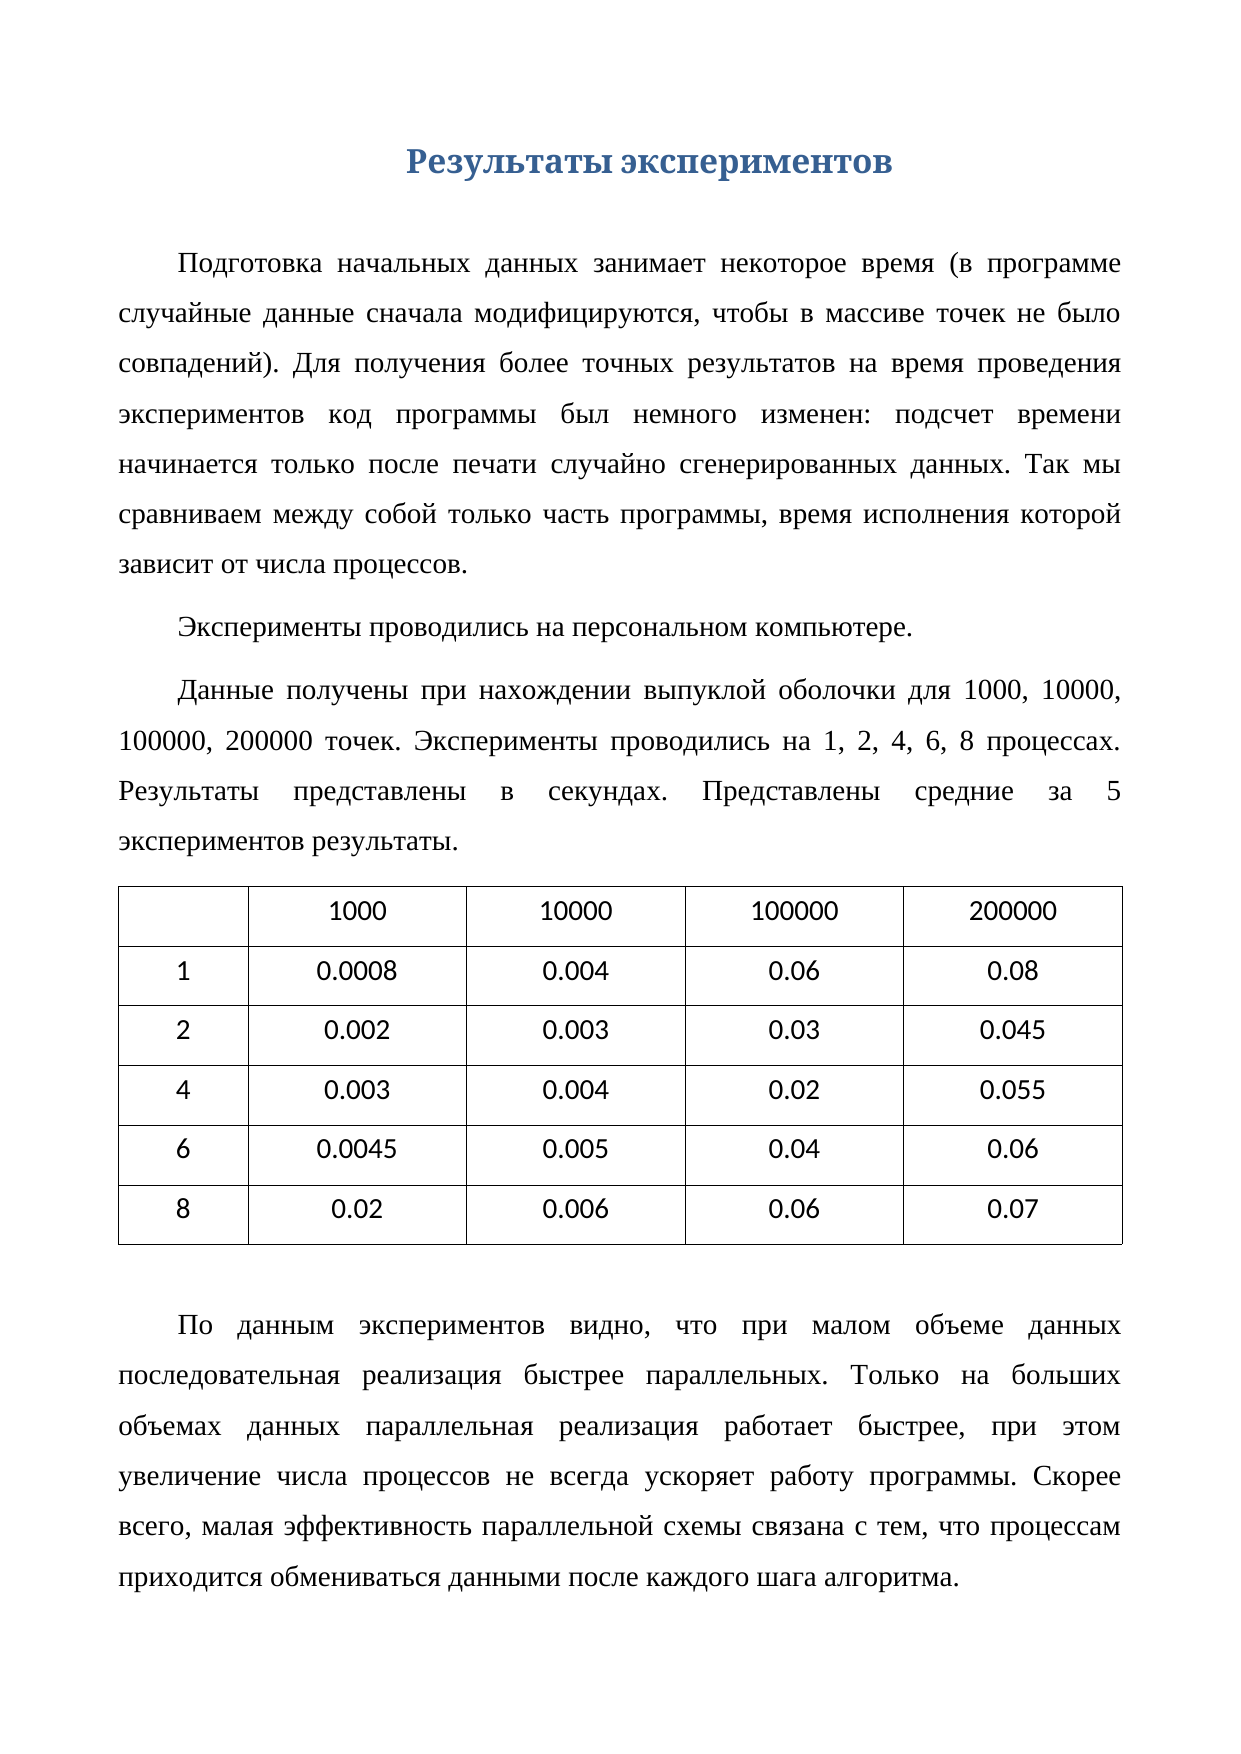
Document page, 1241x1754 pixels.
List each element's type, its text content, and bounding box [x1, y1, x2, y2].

table_cell 0.03 [686, 1006, 903, 1065]
text По данным экспериментов видно, что при малом объеме данных последовательная реализация быстрее параллельных. Только на больших объемах данных параллельная реализация работает быстрее, при этом увеличение числа процессов не всегда ускоряет работу программы. Скорее всего, малая эффективность параллельной схемы связана с тем, что процессам приходится обмениваться данными после каждого шага алгоритма. [118, 1307, 1122, 1592]
table_cell 0.003 [249, 1066, 466, 1125]
table_header 10000 [467, 887, 685, 946]
table_cell 0.055 [904, 1066, 1122, 1125]
table_cell 0.005 [467, 1126, 685, 1184]
table_cell 2 [119, 1006, 248, 1065]
table_cell 4 [119, 1066, 248, 1125]
table_cell 6 [119, 1126, 248, 1184]
table_header 100000 [686, 887, 903, 946]
table_cell 0.02 [686, 1066, 903, 1125]
table_cell 1 [119, 947, 248, 1005]
table_header [119, 887, 248, 946]
table_cell 0.08 [904, 947, 1122, 1005]
table_cell 0.07 [904, 1186, 1122, 1244]
table_cell 0.045 [904, 1006, 1122, 1065]
table_header 200000 [904, 887, 1122, 946]
text Подготовка начальных данных занимает некоторое время (в программе случайные данные сначала модифицируются, чтобы в массиве точек не было совпадений). Для получения более точных результатов на время проведения экспериментов код программы был немного изменен: подсчет времени начинается только после печати случайно сгенерированных данных. Так мы сравниваем между собой только часть программы, время исполнения которой зависит от числа процессов. [118, 245, 1122, 580]
table_cell 0.06 [686, 1186, 903, 1244]
table_cell 0.06 [904, 1126, 1122, 1184]
table_cell 0.02 [249, 1186, 466, 1244]
table_cell 0.003 [467, 1006, 685, 1065]
table_cell 0.0008 [249, 947, 466, 1005]
table_cell 0.006 [467, 1186, 685, 1244]
table_cell 0.004 [467, 1066, 685, 1125]
table_cell 0.04 [686, 1126, 903, 1184]
text Эксперименты проводились на персональном компьютере. [118, 609, 1122, 643]
table_cell 0.004 [467, 947, 685, 1005]
table_cell 8 [119, 1186, 248, 1244]
table_header 1000 [249, 887, 466, 946]
text Данные получены при нахождении выпуклой оболочки для 1000, 10000, 100000, 200000 точек. Эксперименты проводились на 1, 2, 4, 6, 8 процессах. Результаты представлены в секундах. Представлены средние за 5 экспериментов результаты. [118, 672, 1122, 857]
table_cell 0.06 [686, 947, 903, 1005]
table_cell 0.002 [249, 1006, 466, 1065]
subtitle Результаты экспериментов [118, 143, 1122, 181]
table_cell 0.0045 [249, 1126, 466, 1184]
